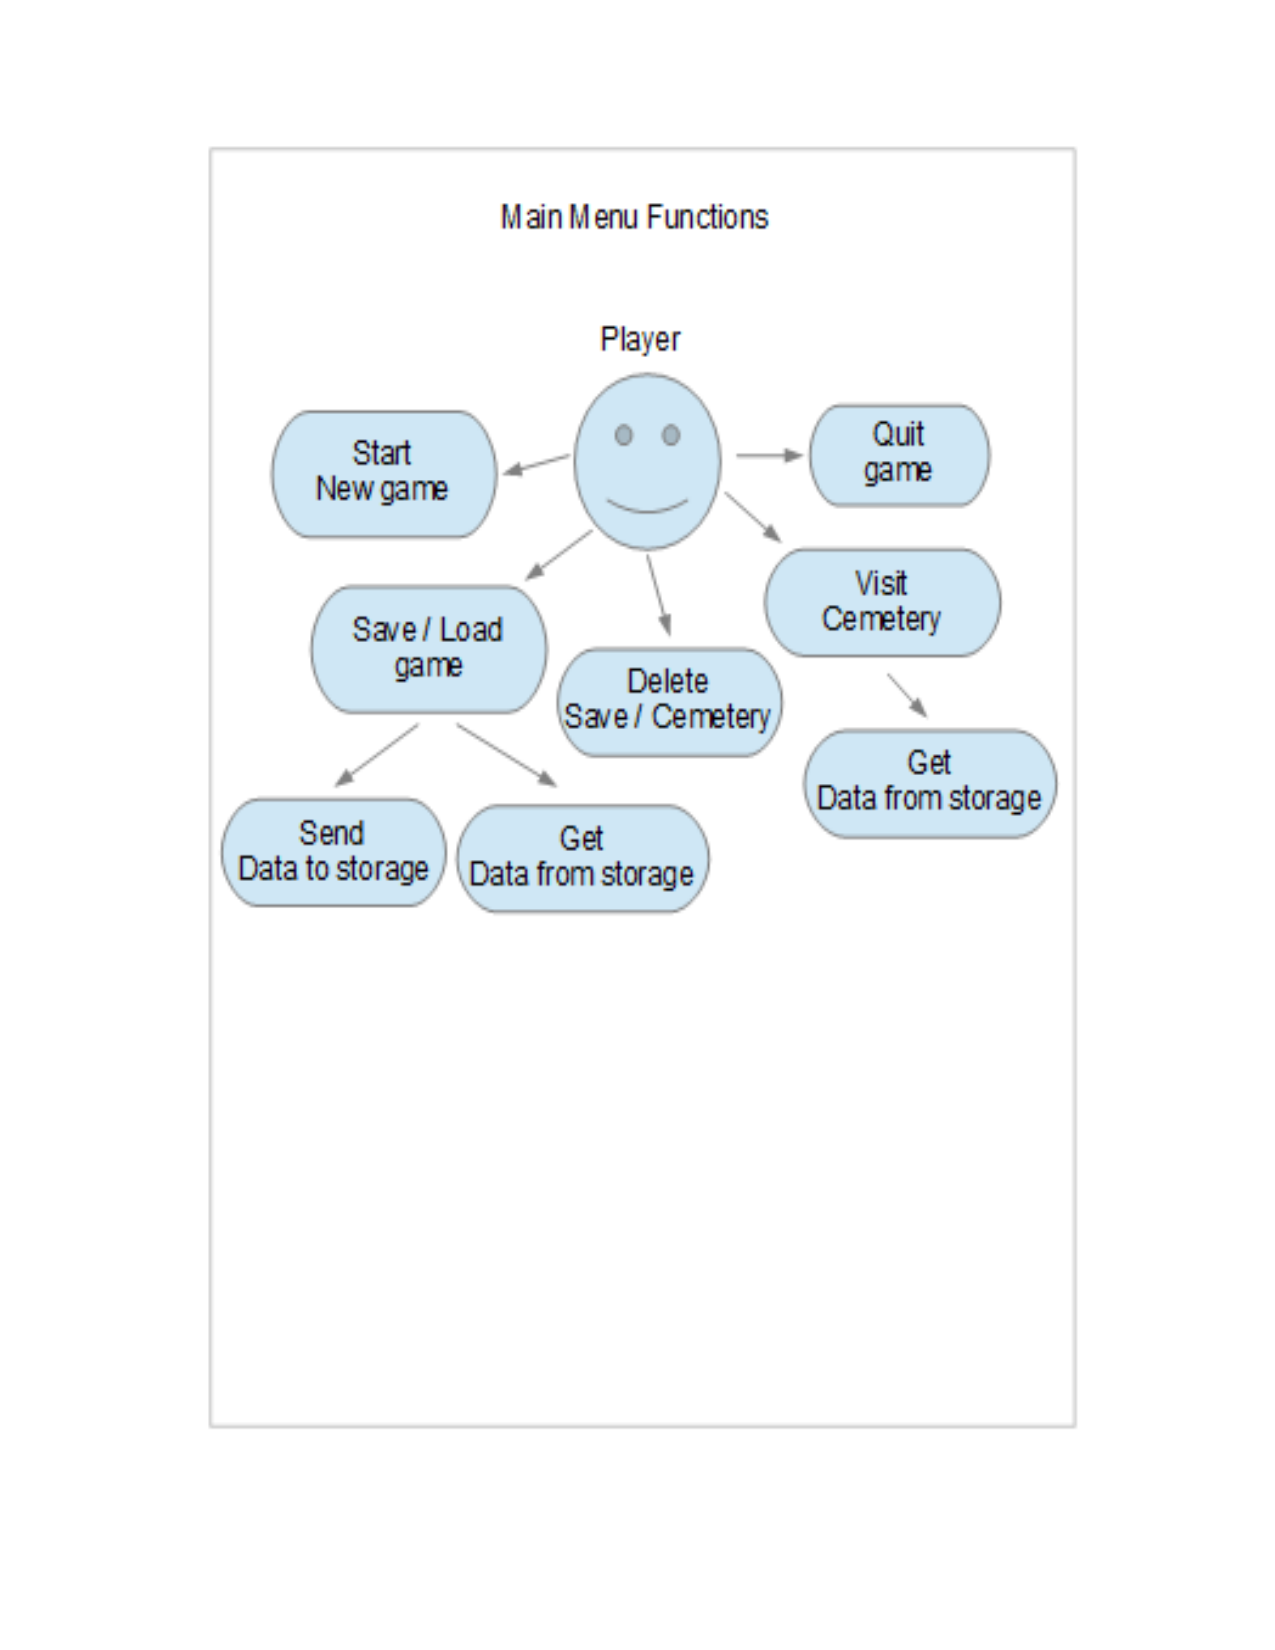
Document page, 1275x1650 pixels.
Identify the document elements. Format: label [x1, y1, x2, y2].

picture [173, 118, 1102, 1451]
